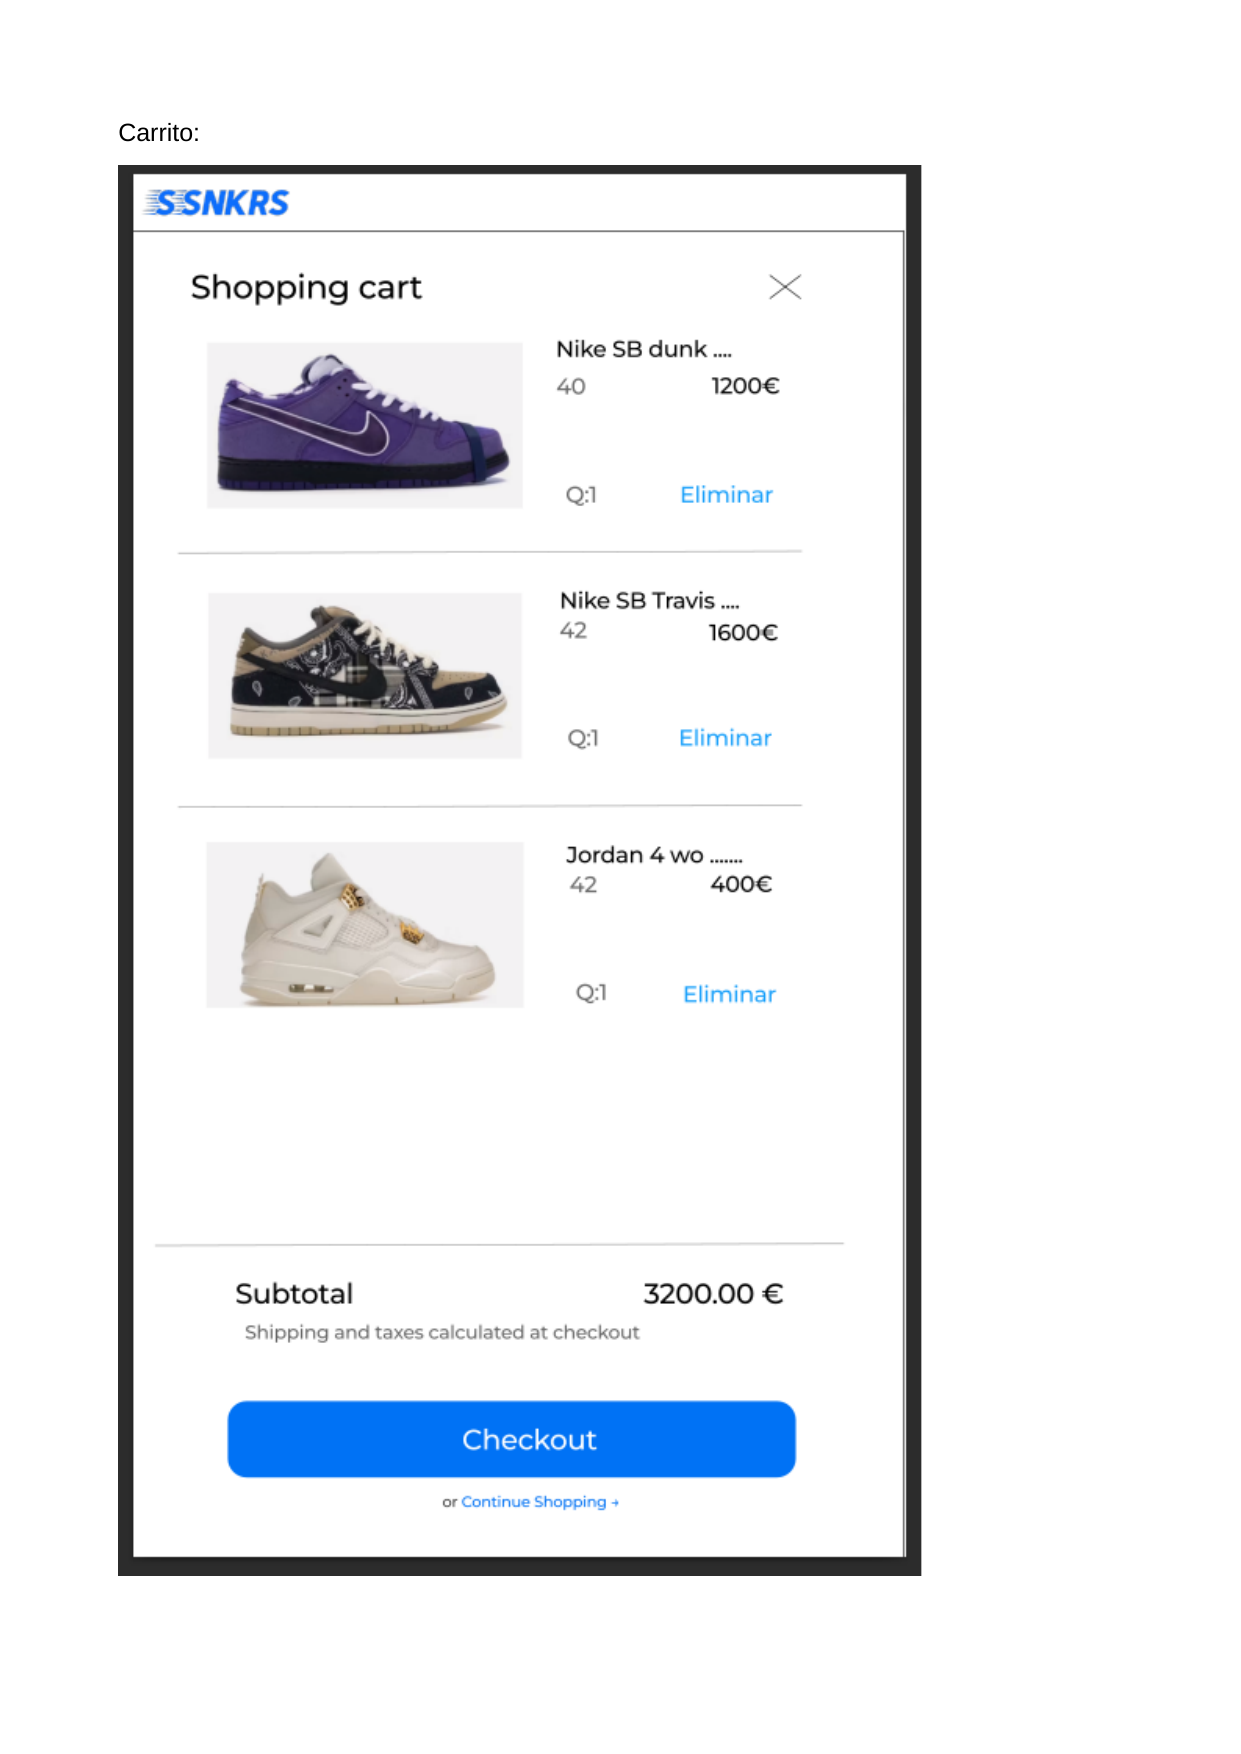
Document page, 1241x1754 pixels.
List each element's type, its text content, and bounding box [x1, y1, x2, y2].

picture [118, 165, 922, 1576]
text Carrito: [118, 118, 1122, 147]
